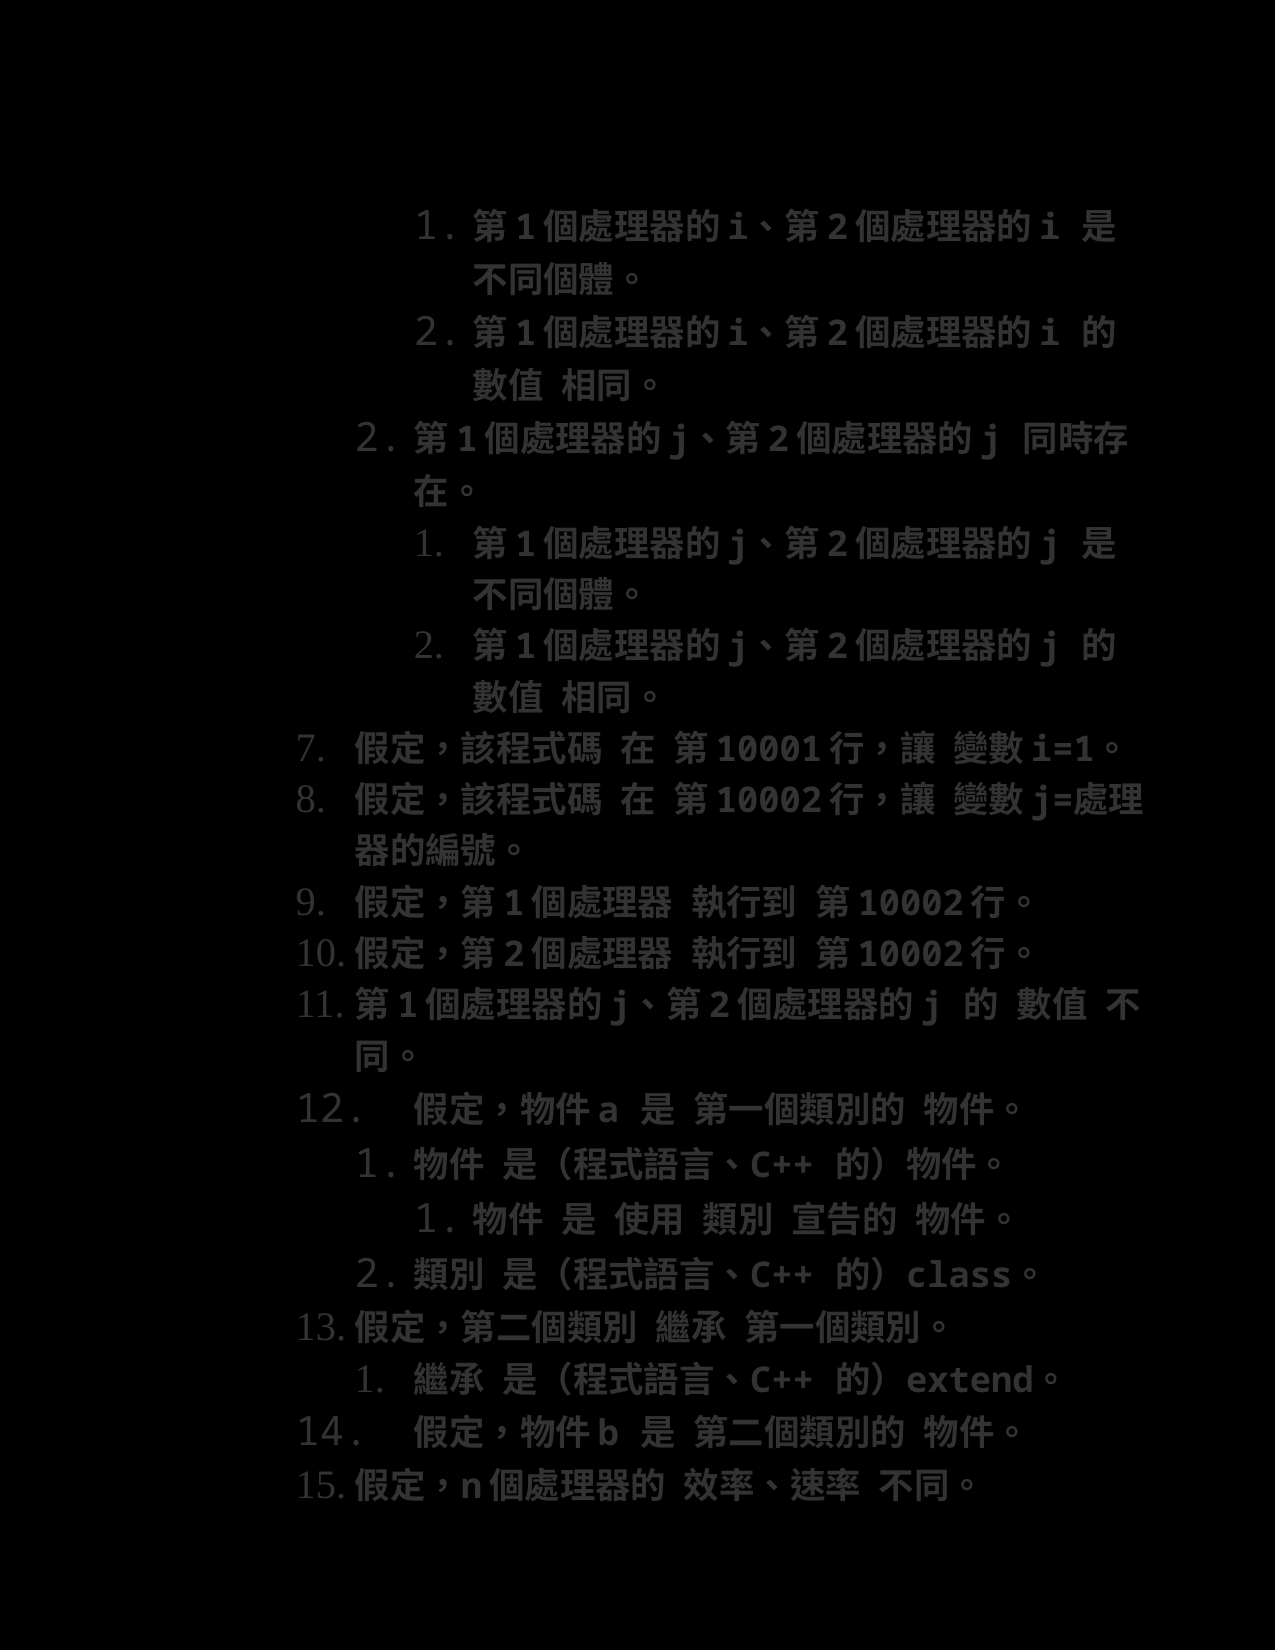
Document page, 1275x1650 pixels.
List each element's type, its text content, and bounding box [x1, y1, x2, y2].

list 物件 是（程式語言、C++ 的）物件。 [354, 1134, 1157, 1189]
list 假定，第2個處理器 執行到 第10002行。 [295, 925, 1157, 977]
list 假定，該程式碼 在 第10001行，讓 變數i=1。 [295, 720, 1157, 771]
list 假定，物件b 是 第二個類別的 物件。 [295, 1402, 1157, 1457]
list 假定，該程式碼 在 第10002行，讓 變數j=處理器的編號。 [295, 771, 1157, 874]
list 繼承 是（程式語言、C++ 的）extend。 [354, 1351, 1157, 1402]
list 第1個處理器的j、第2個處理器的j 的 數值 相同。 [413, 617, 1157, 720]
list 假定，第1個處理器 執行到 第10002行。 [295, 874, 1157, 925]
list 假定，n個處理器的 效率、速率 不同。 [295, 1457, 1157, 1509]
list 類別 是（程式語言、C++ 的）class。 [354, 1245, 1157, 1300]
list 第1個處理器的j、第2個處理器的j 的 數值 不同。 [295, 977, 1157, 1079]
list 第1個處理器的j、第2個處理器的j 是 不同個體。 [413, 515, 1157, 617]
list 假定，第二個類別 繼承 第一個類別。 [295, 1300, 1157, 1351]
list 假定，物件a 是 第一個類別的 物件。 [295, 1079, 1157, 1134]
list 第1個處理器的j、第2個處理器的j 同時存在。 [354, 408, 1157, 515]
list 第1個處理器的i、第2個處理器的i 是 不同個體。 [413, 196, 1157, 302]
list 第1個處理器的i、第2個處理器的i 的 數值 相同。 [413, 302, 1157, 408]
list 物件 是 使用 類別 宣告的 物件。 [413, 1189, 1157, 1245]
